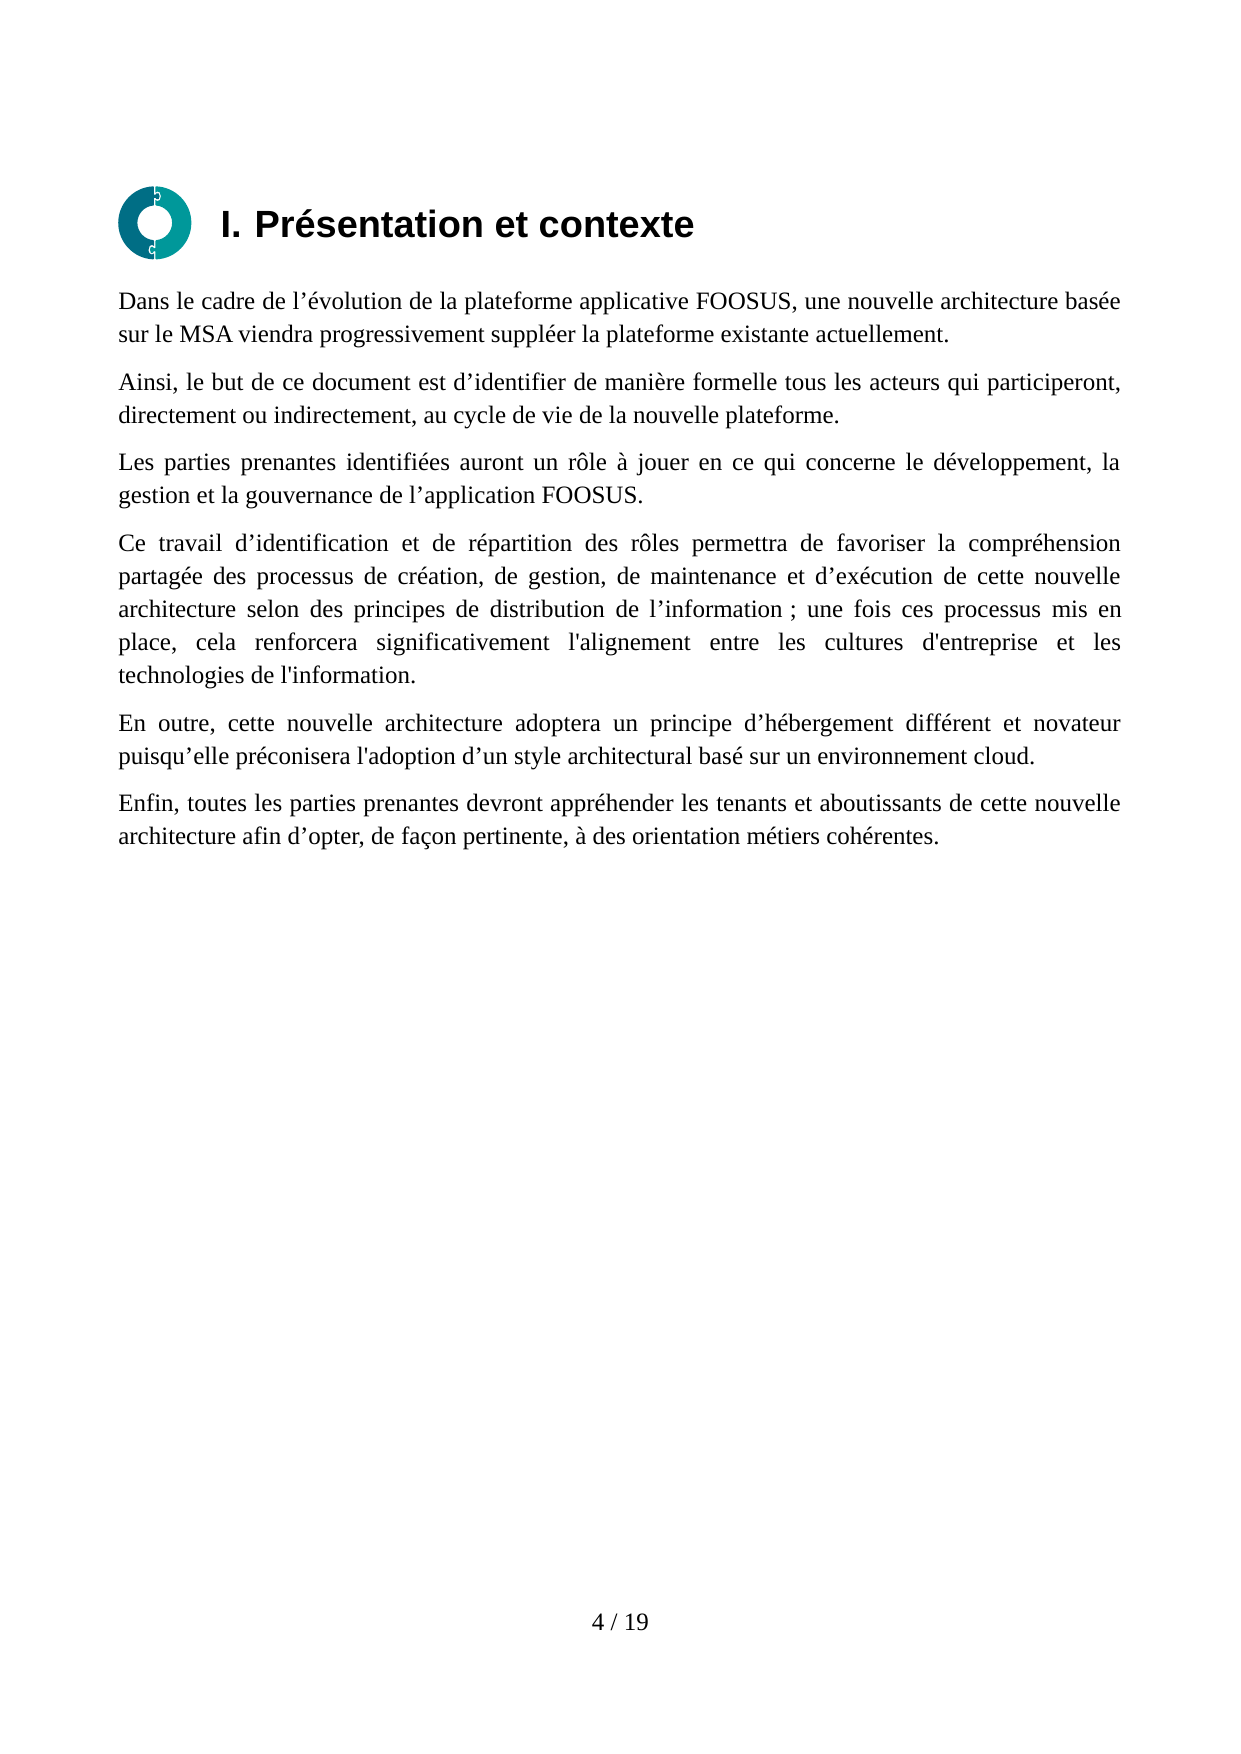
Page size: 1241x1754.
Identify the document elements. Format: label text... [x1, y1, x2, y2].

text Ainsi, le but de ce document est d’identifier de manière formelle tous les acteurs qui participeront, directement ou indirectement, au cycle de vie de la nouvelle plateforme. [118, 367, 1122, 429]
text Les parties prenantes identifiées auront un rôle à jouer en ce qui concerne le développement, la gestion et la gouvernance de l’application FOOSUS. [118, 447, 1122, 509]
text Ce travail d’identification et de répartition des rôles permettra de favoriser la compréhension partagée des processus de création, de gestion, de maintenance et d’exécution de cette nouvelle architecture selon des principes de distribution de l’information ; une fois ces processus mis en place, cela renforcera significativement l'alignement entre les cultures d'entreprise et les technologies de l'information. [118, 528, 1122, 689]
text Dans le cadre de l’évolution de la plateforme applicative FOOSUS, une nouvelle architecture basée sur le MSA viendra progressivement suppléer la plateforme existante actuellement. [118, 286, 1122, 348]
subtitle Présentation et contexte [185, 201, 1122, 245]
subtitle [138, 201, 172, 240]
text Enfin, toutes les parties prenantes devront appréhender les tenants et aboutissants de cette nouvelle architecture afin d’opter, de façon pertinente, à des orientation métiers cohérentes. [118, 788, 1122, 850]
text En outre, cette nouvelle architecture adoptera un principe d’hébergement différent et novateur puisqu’elle préconisera l'adoption d’un style architectural basé sur un environnement cloud. [118, 708, 1122, 769]
